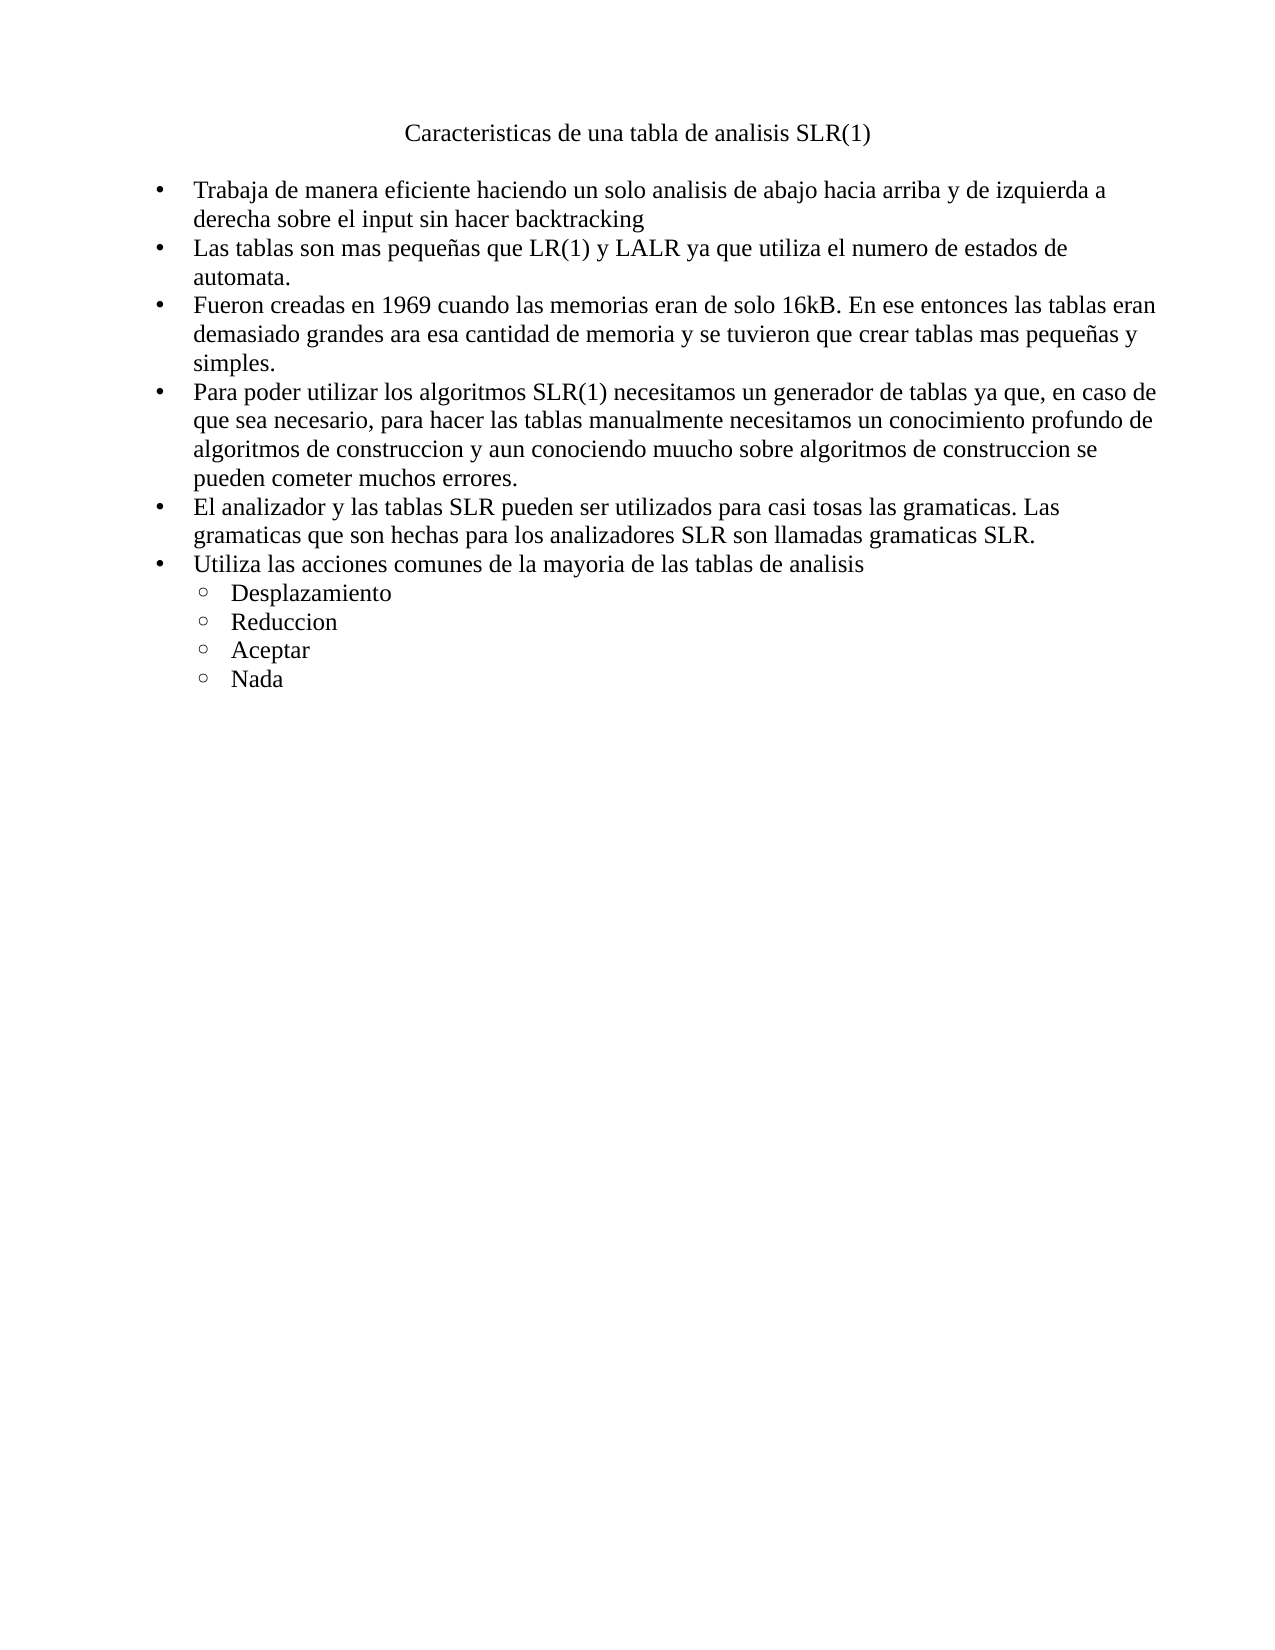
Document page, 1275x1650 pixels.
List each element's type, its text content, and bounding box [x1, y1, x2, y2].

text Caracteristicas de una tabla de analisis SLR(1) [118, 118, 1157, 147]
list El analizador y las tablas SLR pueden ser utilizados para casi tosas las gramaticas. Las gramaticas que son hechas para los analizadores SLR son llamadas gramaticas SLR. [156, 492, 1157, 549]
list Las tablas son mas pequeñas que LR(1) y LALR ya que utiliza el numero de estados de automata. [156, 233, 1157, 291]
list Fueron creadas en 1969 cuando las memorias eran de solo 16kB. En ese entonces las tablas eran demasiado grandes ara esa cantidad de memoria y se tuvieron que crear tablas mas pequeñas y simples. [156, 291, 1157, 377]
list Reduccion [193, 607, 1157, 636]
list Desplazamiento [193, 578, 1157, 607]
list Aceptar [193, 636, 1157, 664]
list Utiliza las acciones comunes de la mayoria de las tablas de analisis [156, 549, 1157, 578]
list Nada [193, 664, 1157, 693]
list Trabaja de manera eficiente haciendo un solo analisis de abajo hacia arriba y de izquierda a derecha sobre el input sin hacer backtracking [156, 176, 1157, 233]
list Para poder utilizar los algoritmos SLR(1) necesitamos un generador de tablas ya que, en caso de que sea necesario, para hacer las tablas manualmente necesitamos un conocimiento profundo de algoritmos de construccion y aun conociendo muucho sobre algoritmos de construccion se pueden cometer muchos errores. [156, 377, 1157, 492]
